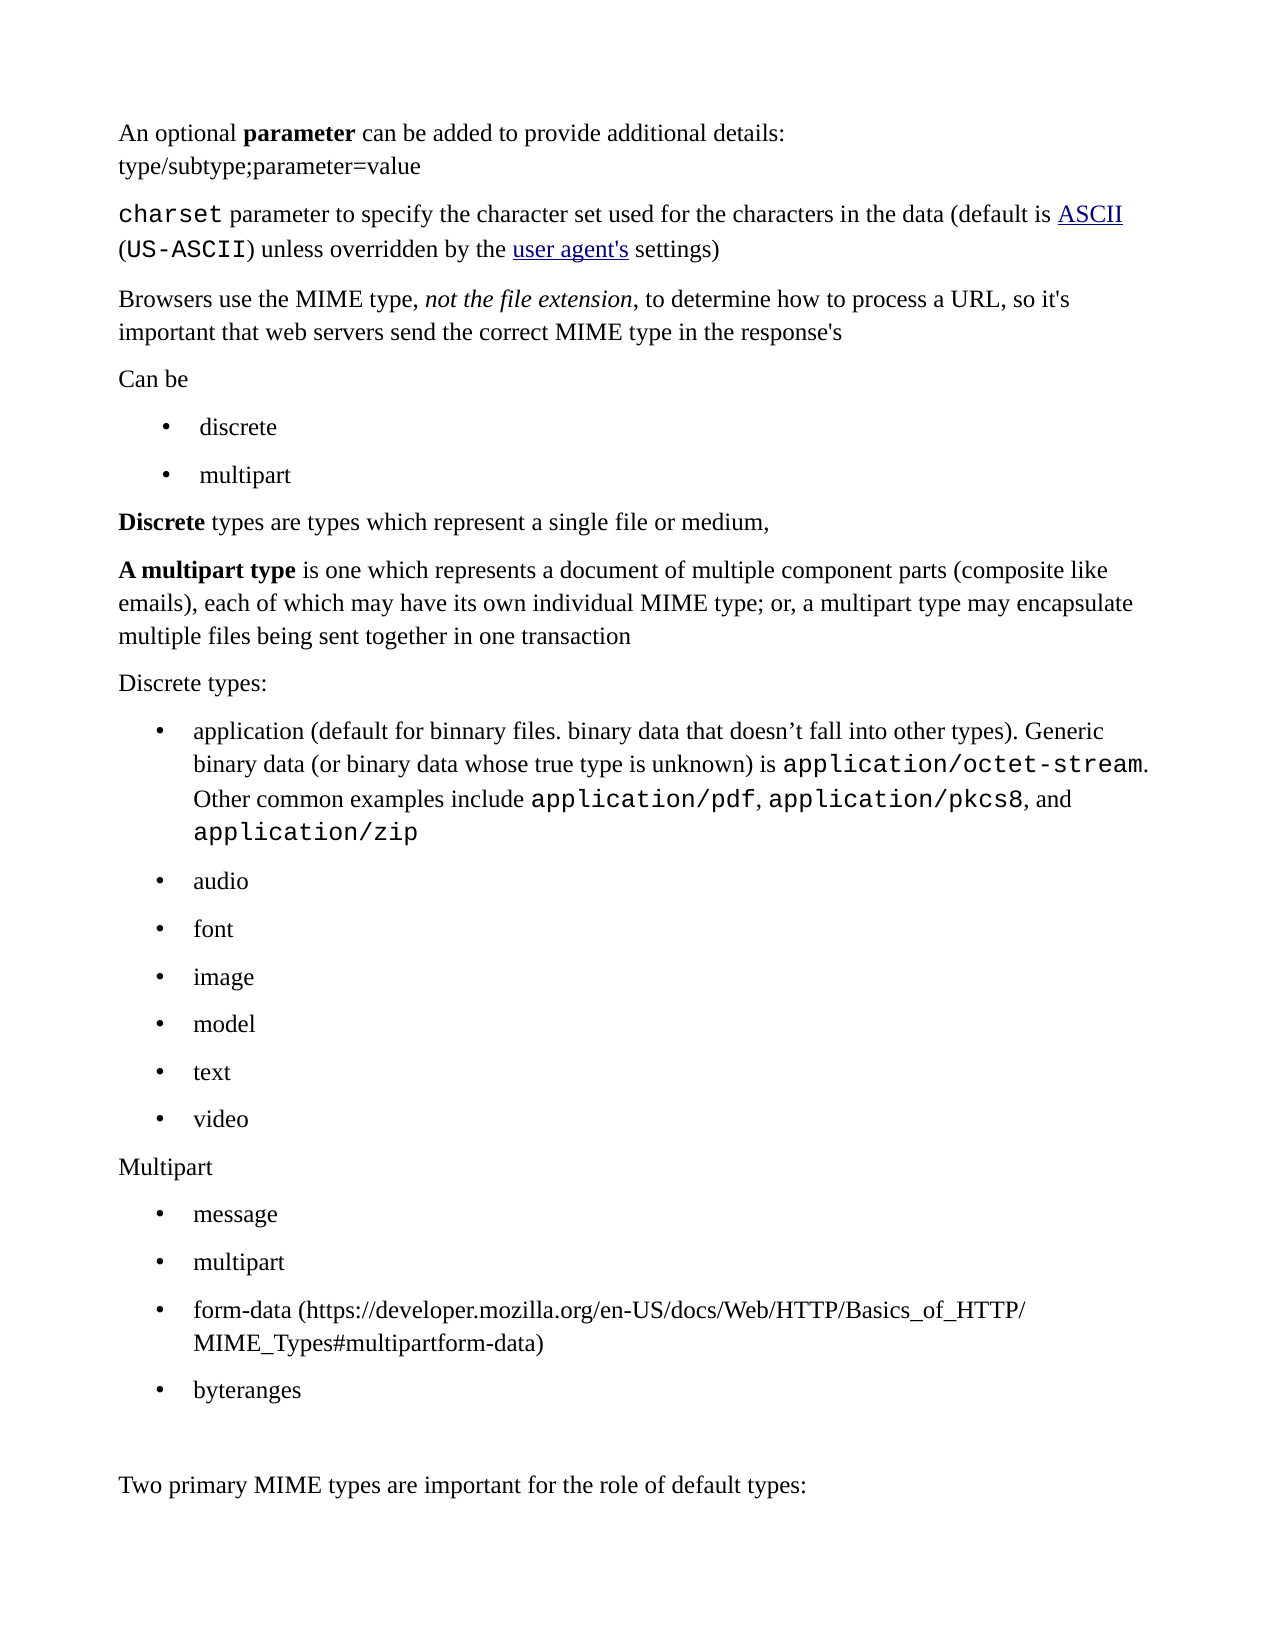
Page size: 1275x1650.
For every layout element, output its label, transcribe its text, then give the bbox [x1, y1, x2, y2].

list byteranges [156, 1375, 1157, 1404]
text Browsers use the MIME type, not the file extension, to determine how to process a URL, so it's important that web servers send the correct MIME type in the response's [118, 284, 1157, 346]
text Discrete types are types which represent a single file or medium, [118, 507, 1157, 536]
text A multipart type is one which represents a document of multiple component parts (composite like emails), each of which may have its own individual MIME type; or, a multipart type may encapsulate multiple files being sent together in one transaction [118, 555, 1157, 650]
list font [156, 914, 1157, 943]
list image [156, 962, 1157, 990]
list application (default for binnary files. binary data that doesn’t fall into other types). Generic binary data (or binary data whose true type is unknown) is application/octet-stream. Other common examples include application/pdf, application/pkcs8, and application/zip [156, 716, 1157, 848]
text Can be [118, 364, 1157, 393]
list multipart [162, 460, 1157, 488]
list video [156, 1104, 1157, 1133]
list audio [156, 866, 1157, 895]
text Discrete types: [118, 668, 1157, 697]
list text [156, 1057, 1157, 1086]
list message [156, 1199, 1157, 1228]
text Multipart [118, 1152, 1157, 1181]
list form-data (https://developer.mozilla.org/en-US/docs/Web/HTTP/Basics_of_HTTP/MIME_Types#multipartform-data) [156, 1295, 1157, 1357]
list discrete [162, 412, 1157, 441]
text An optional parameter can be added to provide additional details: type/subtype;parameter=value [118, 118, 1157, 180]
list model [156, 1009, 1157, 1038]
text charset parameter to specify the character set used for the characters in the data (default is ASCII (US-ASCII) unless overridden by the user agent's settings) [118, 199, 1157, 265]
list multipart [156, 1247, 1157, 1276]
text Two primary MIME types are important for the role of default types: [118, 1471, 1157, 1499]
